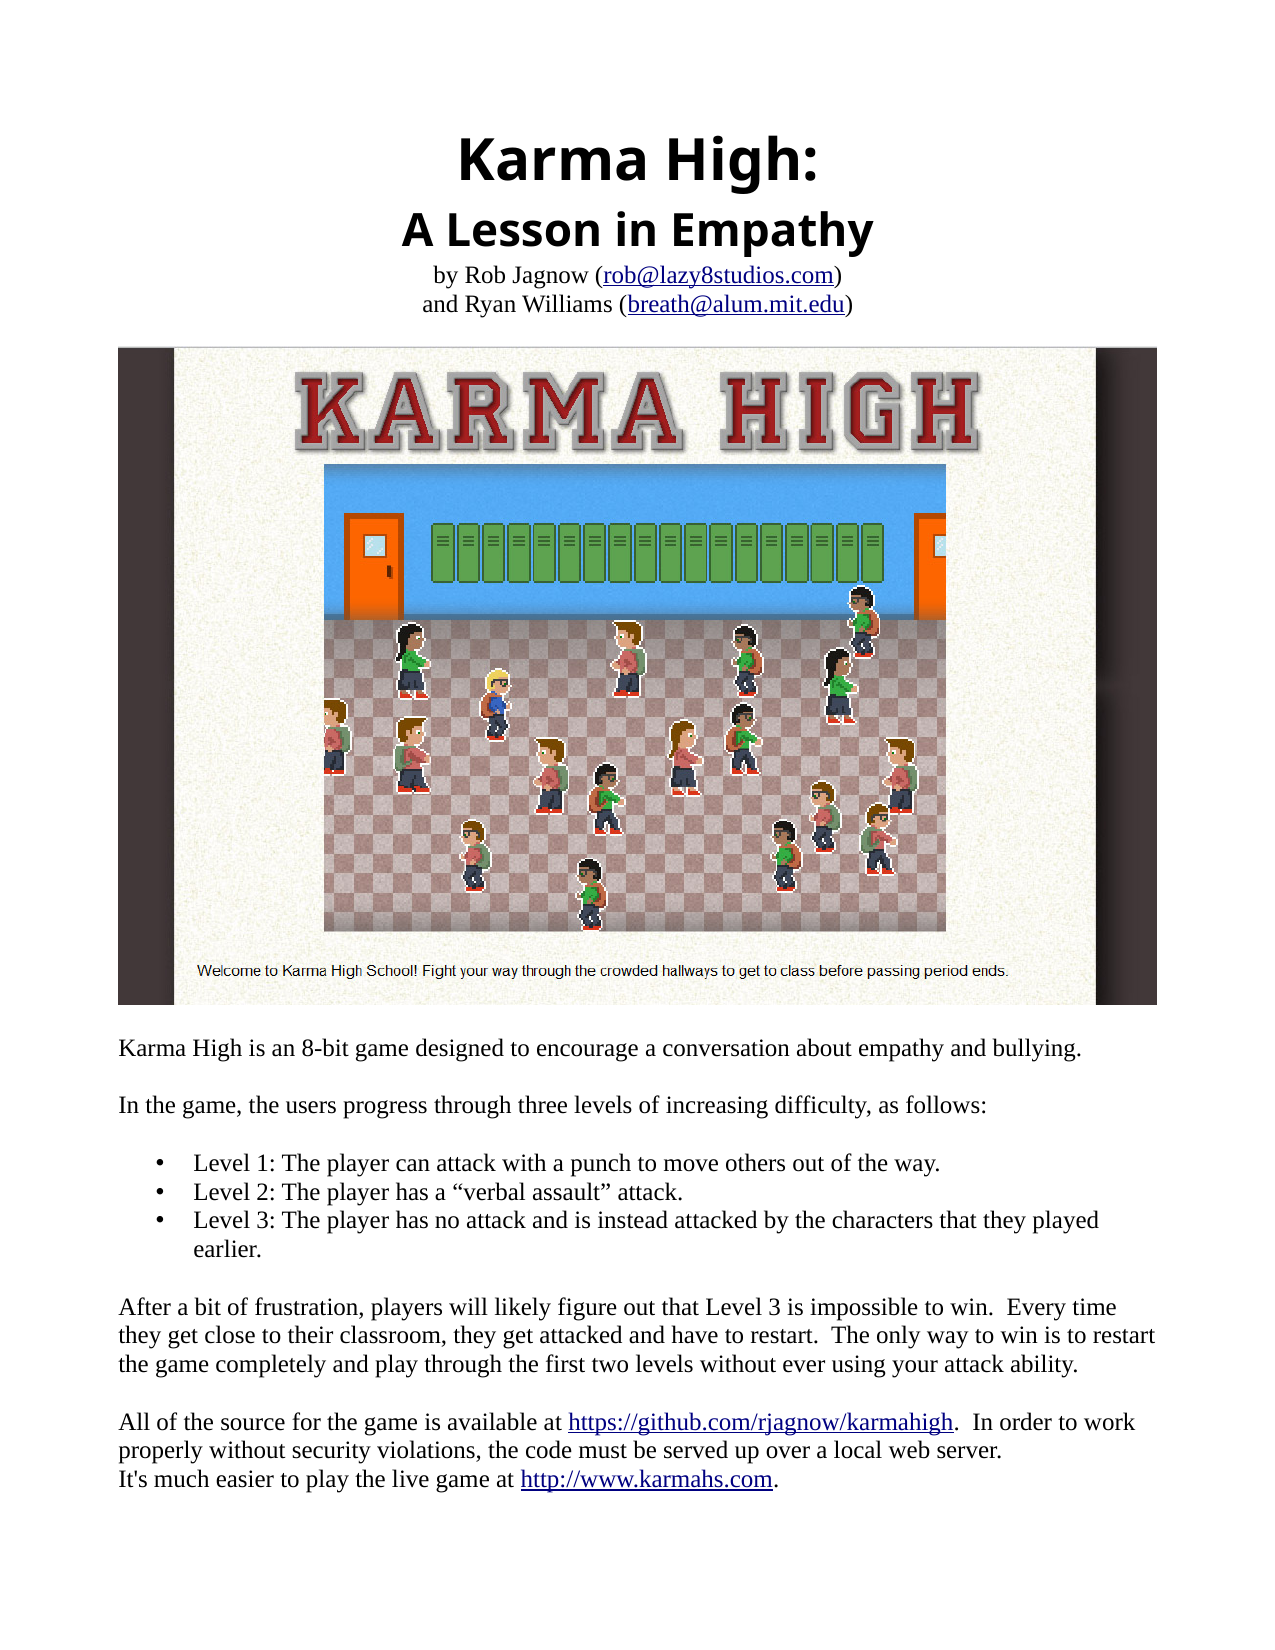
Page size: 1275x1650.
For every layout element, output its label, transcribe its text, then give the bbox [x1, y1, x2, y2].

list Level 3: The player has no attack and is instead attacked by the characters that they played earlier. [156, 1206, 1157, 1263]
text by Rob Jagnow (rob@lazy8studios.com) [118, 260, 1157, 289]
list Level 2: The player has a “verbal assault” attack. [156, 1177, 1157, 1206]
text A Lesson in Empathy [118, 198, 1157, 260]
text After a bit of frustration, players will likely figure out that Level 3 is impossible to win. Every time they get close to their classroom, they get attacked and have to restart. The only way to win is to restart the game completely and play through the first two levels without ever using your attack ability. [118, 1292, 1157, 1378]
list Level 1: The player can attack with a punch to move others out of the way. [156, 1148, 1157, 1177]
picture [118, 346, 1157, 1005]
text It's much easier to play the live game at http://www.karmahs.com. [118, 1464, 1157, 1493]
text and Ryan Williams (breath@alum.mit.edu) [118, 289, 1157, 317]
text Karma High: [118, 118, 1157, 198]
text In the game, the users progress through three levels of increasing difficulty, as follows: [118, 1091, 1157, 1119]
text All of the source for the game is available at https://github.com/rjagnow/karmahigh. In order to work properly without security violations, the code must be served up over a local web server. [118, 1407, 1157, 1464]
text Karma High is an 8-bit game designed to encourage a conversation about empathy and bullying. [118, 1033, 1157, 1062]
